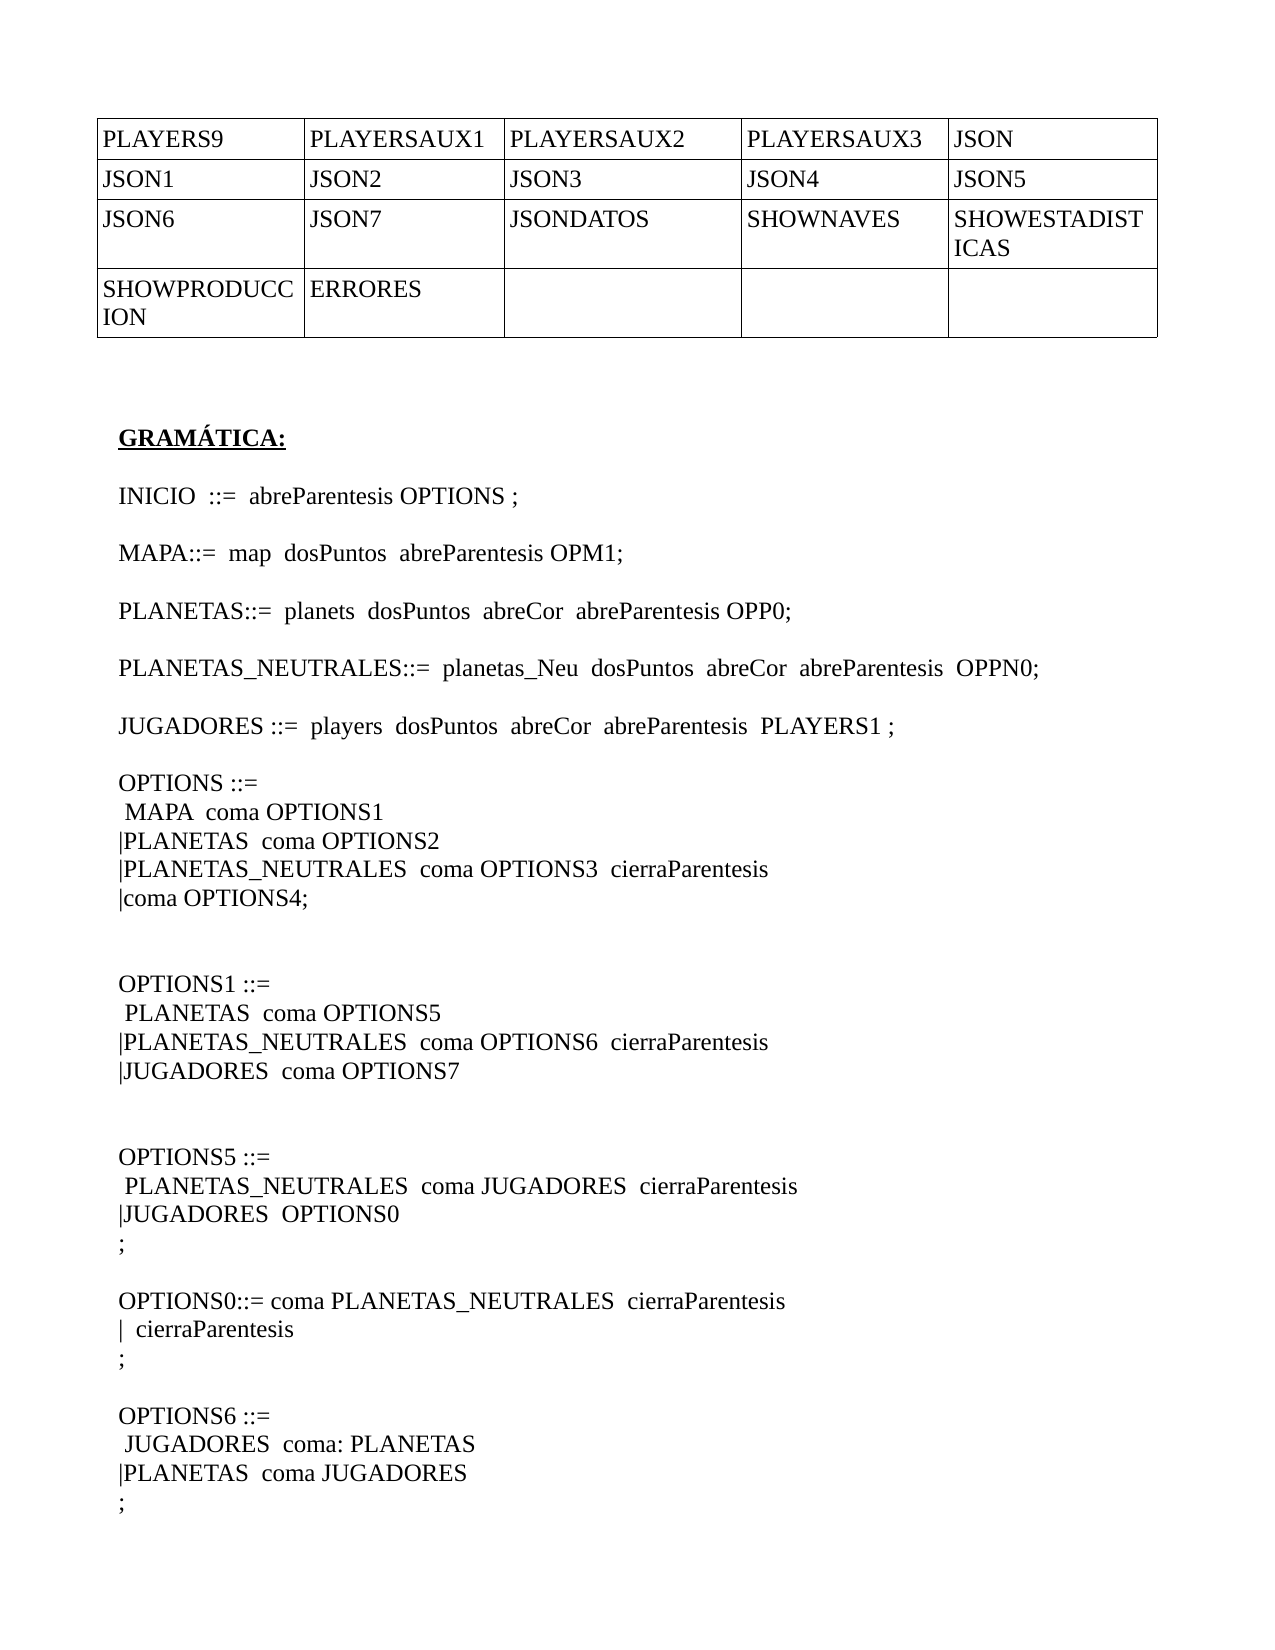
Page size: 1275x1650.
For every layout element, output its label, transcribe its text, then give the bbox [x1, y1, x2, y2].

table_cell SHOWNAVES [742, 200, 948, 268]
table_cell [949, 269, 1157, 337]
table_cell JSON7 [305, 200, 504, 268]
table_cell PLAYERSAUX1 [305, 119, 504, 158]
table_cell JSON [949, 119, 1157, 158]
table_cell [742, 269, 948, 337]
text OPTIONS1 ::= [118, 969, 1157, 998]
text OPTIONS ::= [118, 768, 1157, 797]
text MAPA coma OPTIONS1 [118, 797, 1157, 826]
table_cell SHOWESTADISTICAS [949, 200, 1157, 268]
text |PLANETAS coma OPTIONS2 [118, 826, 1157, 854]
text |coma OPTIONS4; [118, 883, 1157, 912]
text OPTIONS5 ::= [118, 1142, 1157, 1171]
table_cell [505, 269, 741, 337]
table_cell JSONDATOS [505, 200, 741, 268]
text PLANETAS_NEUTRALES coma JUGADORES cierraParentesis [118, 1171, 1157, 1199]
text JUGADORES ::= players dosPuntos abreCor abreParentesis PLAYERS1 ; [118, 711, 1157, 739]
text ; [118, 1487, 1157, 1516]
text |JUGADORES OPTIONS0 [118, 1199, 1157, 1228]
table_cell ERRORES [305, 269, 504, 337]
table_cell JSON1 [98, 160, 304, 199]
table_cell JSON4 [742, 160, 948, 199]
text | cierraParentesis [118, 1314, 1157, 1343]
text |PLANETAS_NEUTRALES coma OPTIONS6 cierraParentesis [118, 1027, 1157, 1056]
table_cell SHOWPRODUCCION [98, 269, 304, 337]
text PLANETAS_NEUTRALES::= planetas_Neu dosPuntos abreCor abreParentesis OPPN0; [118, 653, 1157, 682]
text |JUGADORES coma OPTIONS7 [118, 1056, 1157, 1084]
text OPTIONS0::= coma PLANETAS_NEUTRALES cierraParentesis [118, 1286, 1157, 1314]
table_cell JSON5 [949, 160, 1157, 199]
table_cell PLAYERS9 [98, 119, 304, 158]
table_cell JSON6 [98, 200, 304, 268]
text PLANETAS::= planets dosPuntos abreCor abreParentesis OPP0; [118, 596, 1157, 624]
table_cell PLAYERSAUX2 [505, 119, 741, 158]
text GRAMÁTICA: [118, 423, 1157, 452]
table_cell PLAYERSAUX3 [742, 119, 948, 158]
table_cell JSON3 [505, 160, 741, 199]
text ; [118, 1343, 1157, 1372]
text PLANETAS coma OPTIONS5 [118, 998, 1157, 1027]
text |PLANETAS coma JUGADORES [118, 1458, 1157, 1487]
table_cell JSON2 [305, 160, 504, 199]
text ; [118, 1228, 1157, 1257]
text JUGADORES coma: PLANETAS [118, 1429, 1157, 1458]
text MAPA::= map dosPuntos abreParentesis OPM1; [118, 538, 1157, 567]
text INICIO ::= abreParentesis OPTIONS ; [118, 481, 1157, 509]
text OPTIONS6 ::= [118, 1401, 1157, 1429]
text |PLANETAS_NEUTRALES coma OPTIONS3 cierraParentesis [118, 854, 1157, 883]
